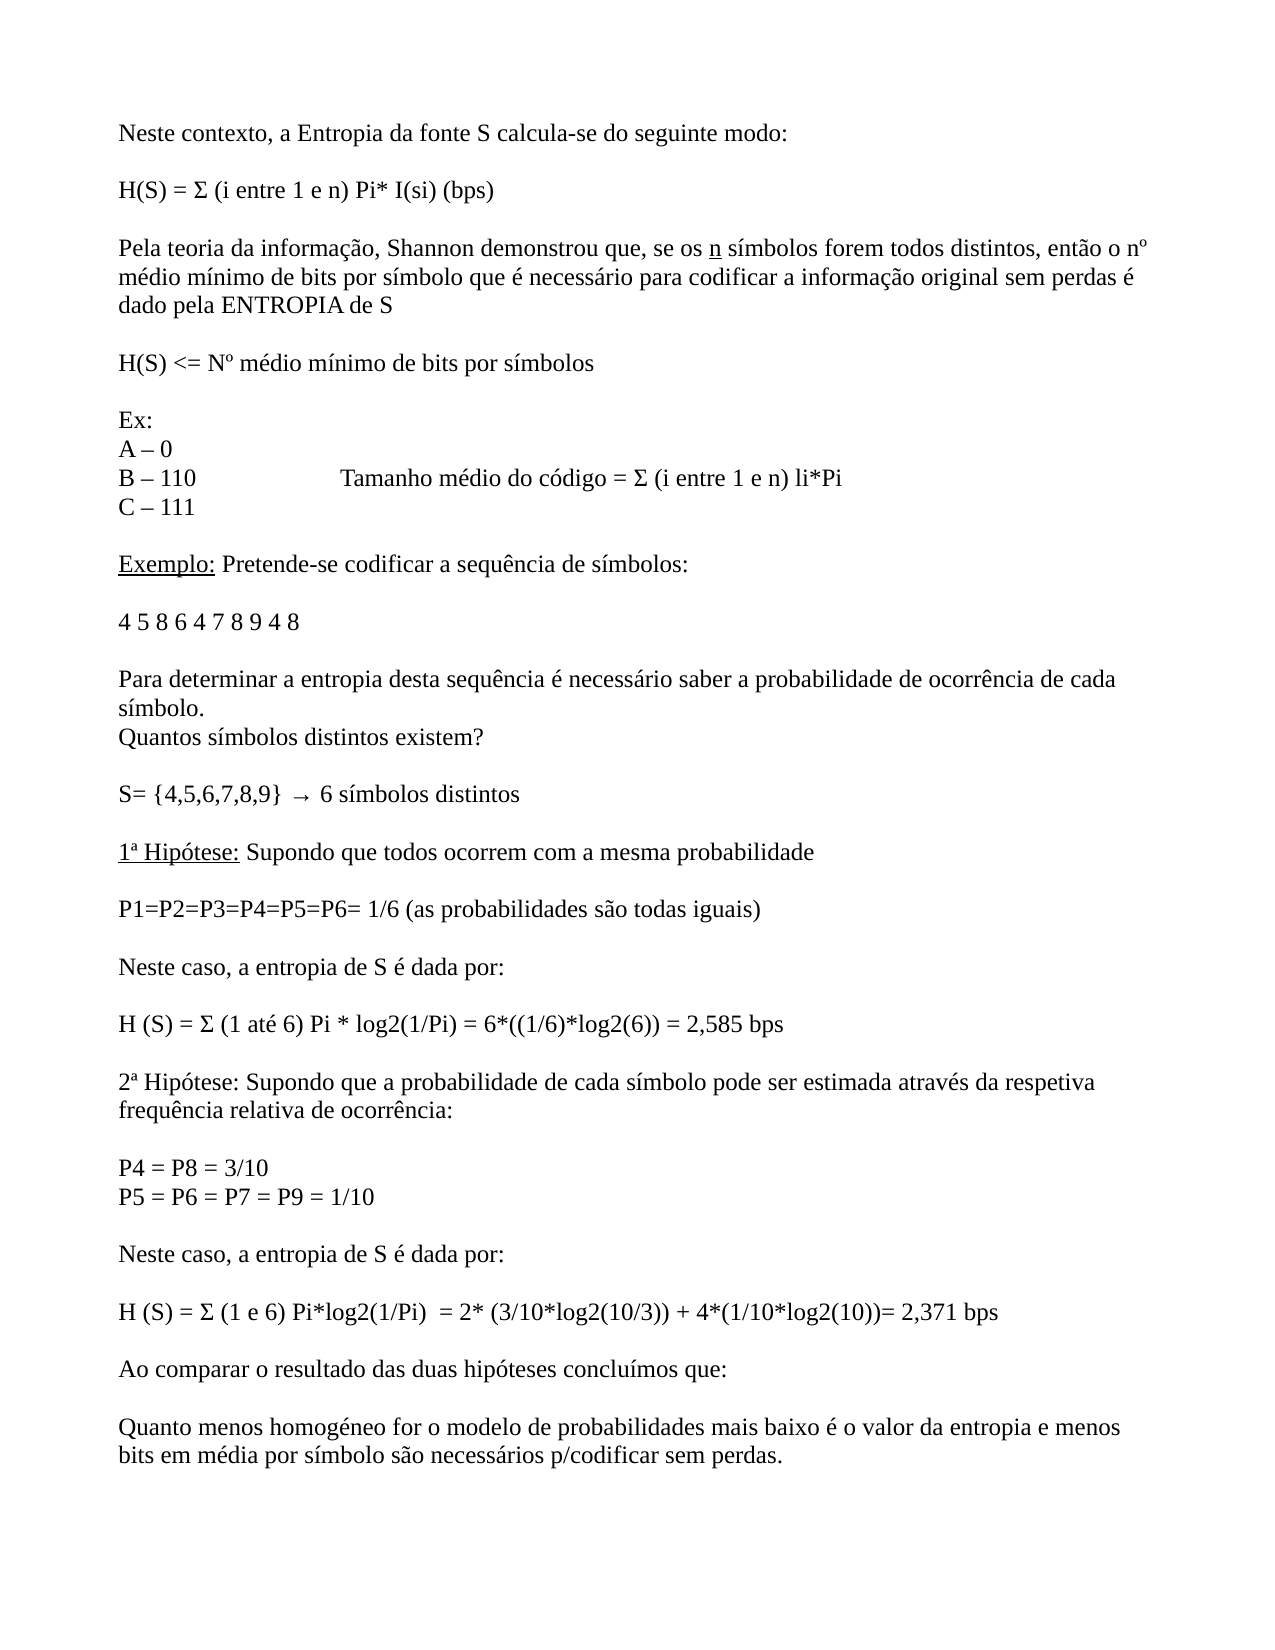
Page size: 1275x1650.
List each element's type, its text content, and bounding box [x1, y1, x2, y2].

text P1=P2=P3=P4=P5=P6= 1/6 (as probabilidades são todas iguais) [118, 894, 1157, 923]
text P4 = P8 = 3/10 [118, 1153, 1157, 1182]
text Para determinar a entropia desta sequência é necessário saber a probabilidade de ocorrência de cada símbolo. [118, 664, 1157, 722]
text Ex: [118, 406, 1157, 434]
text A – 0 [118, 434, 1157, 463]
text Ao comparar o resultado das duas hipóteses concluímos que: [118, 1354, 1157, 1383]
text Quanto menos homogéneo for o modelo de probabilidades mais baixo é o valor da entropia e menos bits em média por símbolo são necessários p/codificar sem perdas. [118, 1412, 1157, 1469]
text Exemplo: Pretende-se codificar a sequência de símbolos: [118, 549, 1157, 578]
text Neste contexto, a Entropia da fonte S calcula-se do seguinte modo: [118, 118, 1157, 147]
text H (S) = Σ (1 e 6) Pi*log2(1/Pi) = 2* (3/10*log2(10/3)) + 4*(1/10*log2(10))= 2,371 bps [118, 1297, 1157, 1326]
text S= {4,5,6,7,8,9} → 6 símbolos distintos [118, 779, 1157, 808]
text Neste caso, a entropia de S é dada por: [118, 1239, 1157, 1268]
text Neste caso, a entropia de S é dada por: [118, 952, 1157, 981]
text 2ª Hipótese: Supondo que a probabilidade de cada símbolo pode ser estimada através da respetiva frequência relativa de ocorrência: [118, 1067, 1157, 1124]
text B – 110 Tamanho médio do código = Σ (i entre 1 e n) li*Pi [118, 463, 1157, 492]
text Quantos símbolos distintos existem? [118, 722, 1157, 751]
text H (S) = Σ (1 até 6) Pi * log2(1/Pi) = 6*((1/6)*log2(6)) = 2,585 bps [118, 1009, 1157, 1038]
text P5 = P6 = P7 = P9 = 1/10 [118, 1182, 1157, 1211]
text C – 111 [118, 492, 1157, 521]
text Pela teoria da informação, Shannon demonstrou que, se os n símbolos forem todos distintos, então o nº médio mínimo de bits por símbolo que é necessário para codificar a informação original sem perdas é dado pela ENTROPIA de S [118, 233, 1157, 319]
text 4 5 8 6 4 7 8 9 4 8 [118, 607, 1157, 636]
text H(S) <= Nº médio mínimo de bits por símbolos [118, 348, 1157, 377]
text 1ª Hipótese: Supondo que todos ocorrem com a mesma probabilidade [118, 837, 1157, 866]
text H(S) = Σ (i entre 1 e n) Pi* I(si) (bps) [118, 176, 1157, 204]
